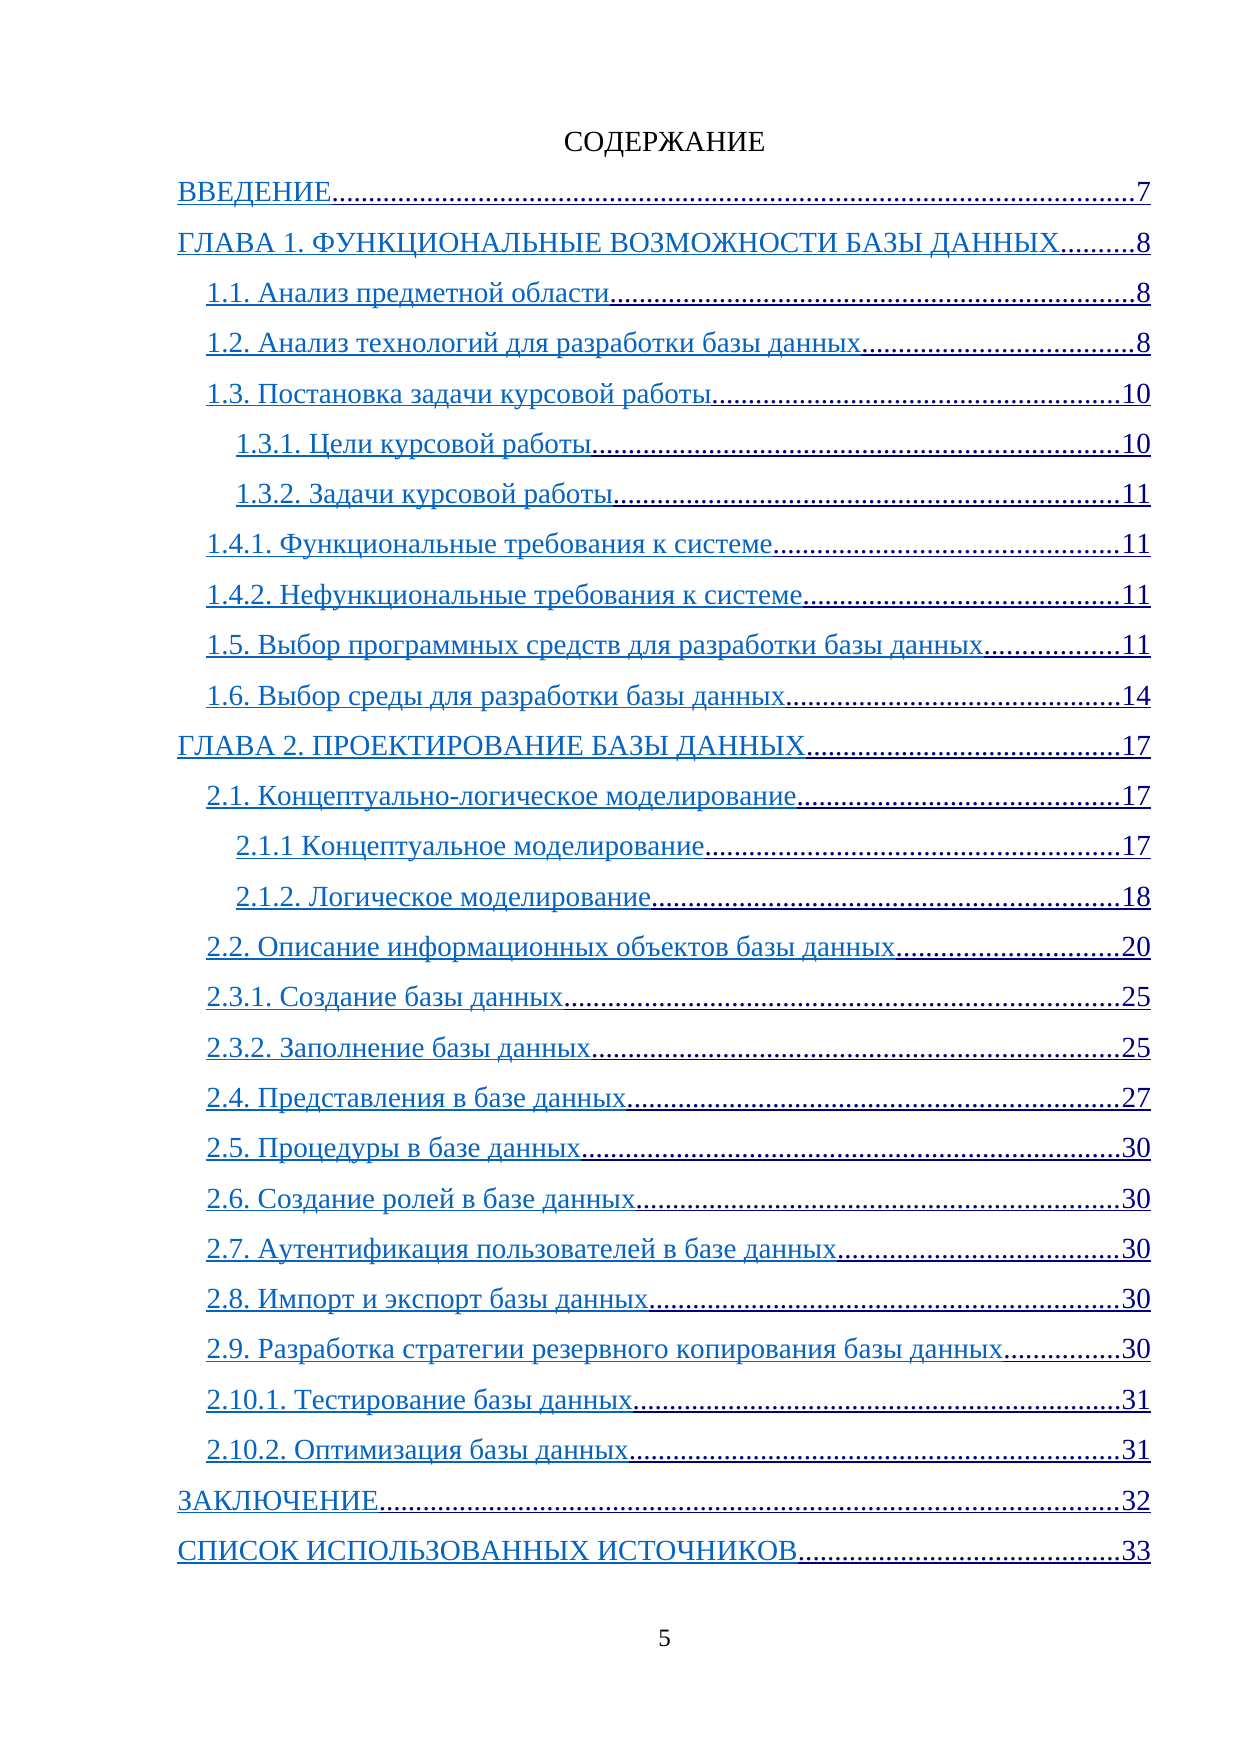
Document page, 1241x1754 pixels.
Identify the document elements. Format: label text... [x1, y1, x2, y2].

text 1.3. Постановка задачи курсовой работы 10 [206, 376, 1152, 409]
text 2.2. Описание информационных объектов базы данных 20 [206, 929, 1152, 963]
text 2.5. Процедуры в базе данных 30 [206, 1130, 1152, 1164]
text 2.8. Импорт и экспорт базы данных 30 [206, 1281, 1152, 1315]
text 2.10.2. Оптимизация базы данных 31 [206, 1432, 1152, 1466]
text 2.1. Концептуально-логическое моделирование 17 [206, 778, 1152, 812]
text 2.3.1. Создание базы данных 25 [206, 979, 1152, 1013]
text СОДЕРЖАНИЕ [177, 124, 1152, 158]
text 1.6. Выбор среды для разработки базы данных 14 [206, 678, 1152, 711]
text СПИСОК ИСПОЛЬЗОВАННЫХ ИСТОЧНИКОВ 33 [177, 1533, 1152, 1566]
text ГЛАВА 1. ФУНКЦИОНАЛЬНЫЕ ВОЗМОЖНОСТИ БАЗЫ ДАННЫХ 8 [177, 225, 1152, 258]
text 2.9. Разработка стратегии резервного копирования базы данных 30 [206, 1332, 1152, 1365]
text 2.1.2. Логическое моделирование 18 [236, 879, 1152, 912]
text ВВЕДЕНИЕ 7 [177, 174, 1152, 208]
text 2.6. Создание ролей в базе данных 30 [206, 1181, 1152, 1214]
text 2.10.1. Тестирование базы данных 31 [206, 1382, 1152, 1416]
text 1.5. Выбор программных средств для разработки базы данных 11 [206, 627, 1152, 661]
text 1.3.1. Цели курсовой работы 10 [236, 426, 1152, 459]
text ЗАКЛЮЧЕНИЕ 32 [177, 1483, 1152, 1516]
text 1.3.2. Задачи курсовой работы 11 [236, 476, 1152, 510]
text ГЛАВА 2. ПРОЕКТИРОВАНИЕ БАЗЫ ДАННЫХ 17 [177, 728, 1152, 761]
text 2.7. Аутентификация пользователей в базе данных 30 [206, 1231, 1152, 1264]
text 2.3.2. Заполнение базы данных 25 [206, 1030, 1152, 1063]
text 2.1.1 Концептуальное моделирование 17 [236, 828, 1152, 862]
text 1.2. Анализ технологий для разработки базы данных 8 [206, 325, 1152, 359]
text 1.4.1. Функциональные требования к системе 11 [206, 527, 1152, 560]
text 1.1. Анализ предметной области 8 [206, 275, 1152, 309]
text 2.4. Представления в базе данных 27 [206, 1080, 1152, 1114]
text 1.4.2. Нефункциональные требования к системе 11 [206, 577, 1152, 611]
